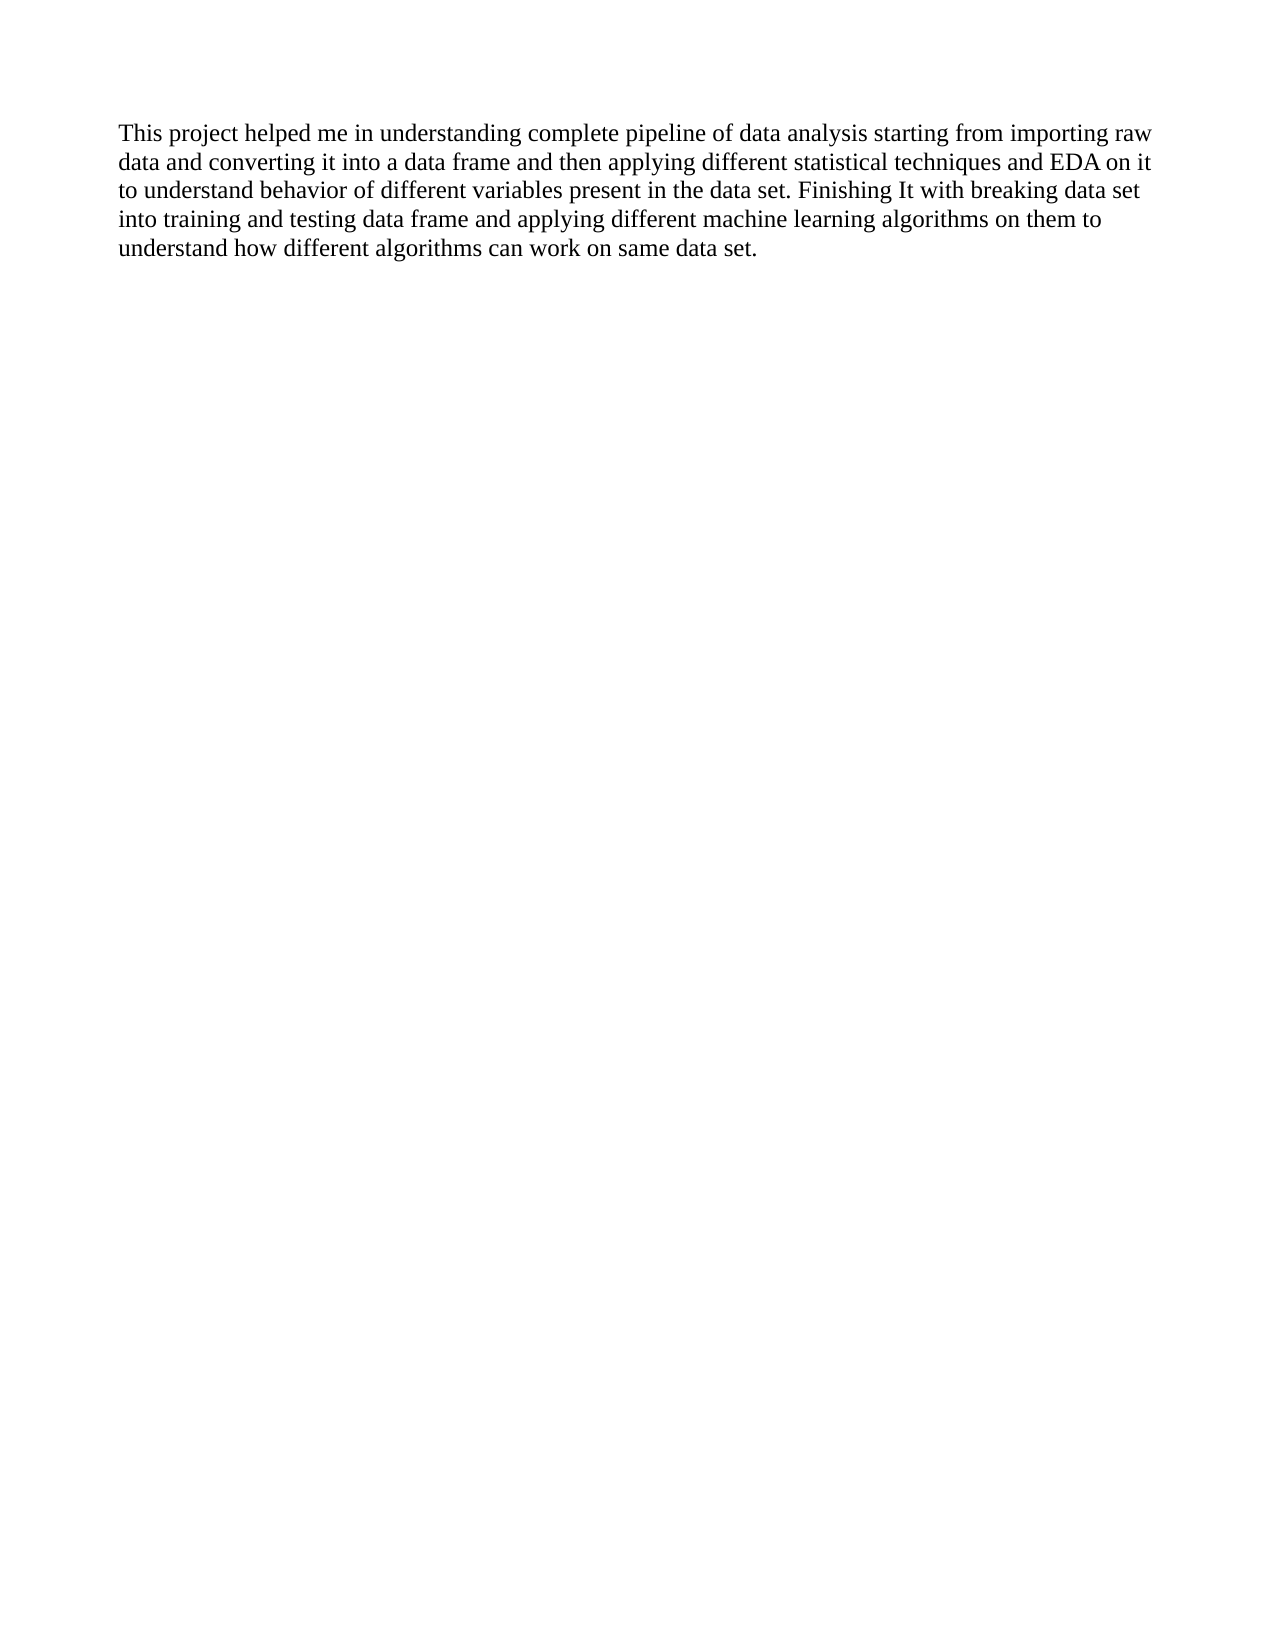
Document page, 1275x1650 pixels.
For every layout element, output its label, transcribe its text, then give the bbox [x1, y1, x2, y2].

text This project helped me in understanding complete pipeline of data analysis starting from importing raw data and converting it into a data frame and then applying different statistical techniques and EDA on it to understand behavior of different variables present in the data set. Finishing It with breaking data set into training and testing data frame and applying different machine learning algorithms on them to understand how different algorithms can work on same data set. [118, 118, 1157, 262]
